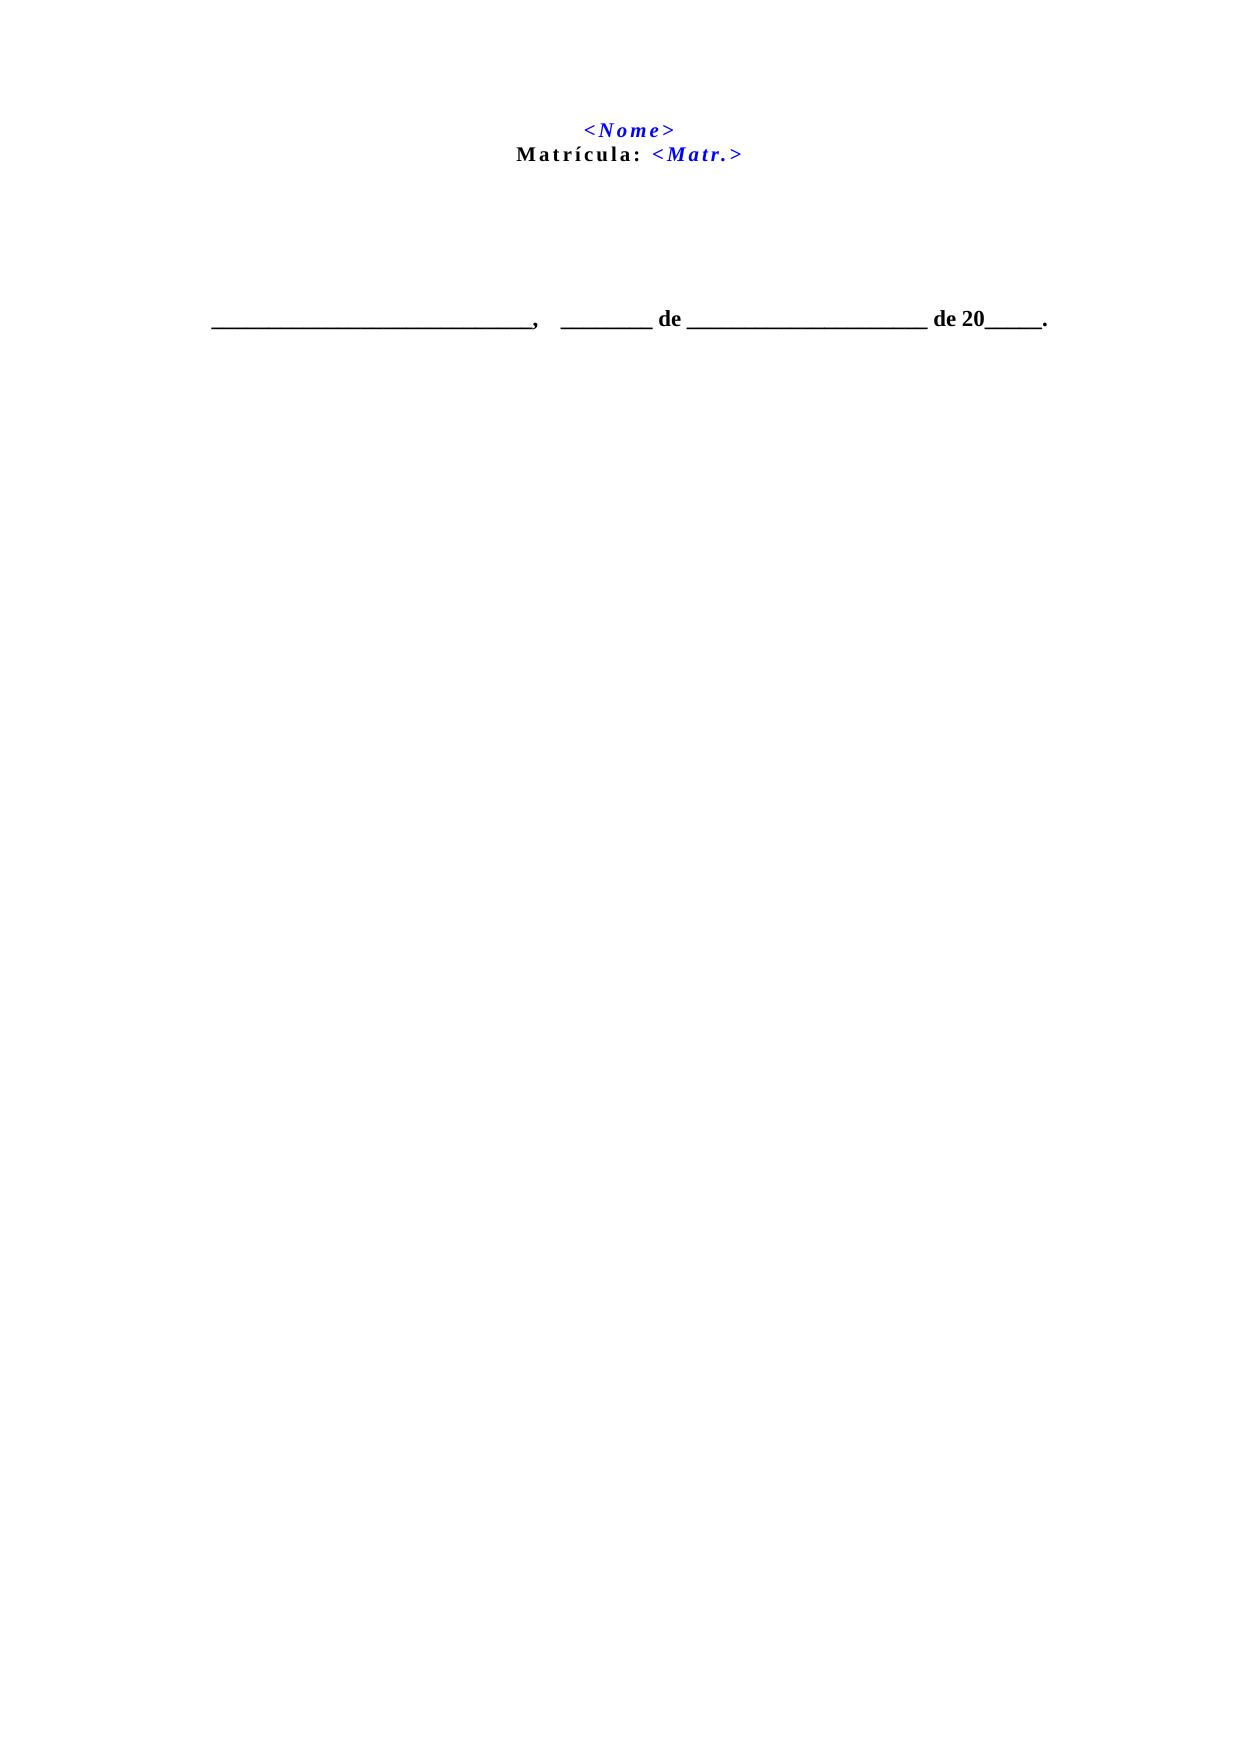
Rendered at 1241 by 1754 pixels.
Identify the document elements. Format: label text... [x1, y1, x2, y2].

text <Nome> [195, 118, 1064, 142]
text Matrícula: <Matr.> [195, 142, 1064, 166]
text ____________________________, ________ de _____________________ de 20_____. [195, 305, 1064, 332]
